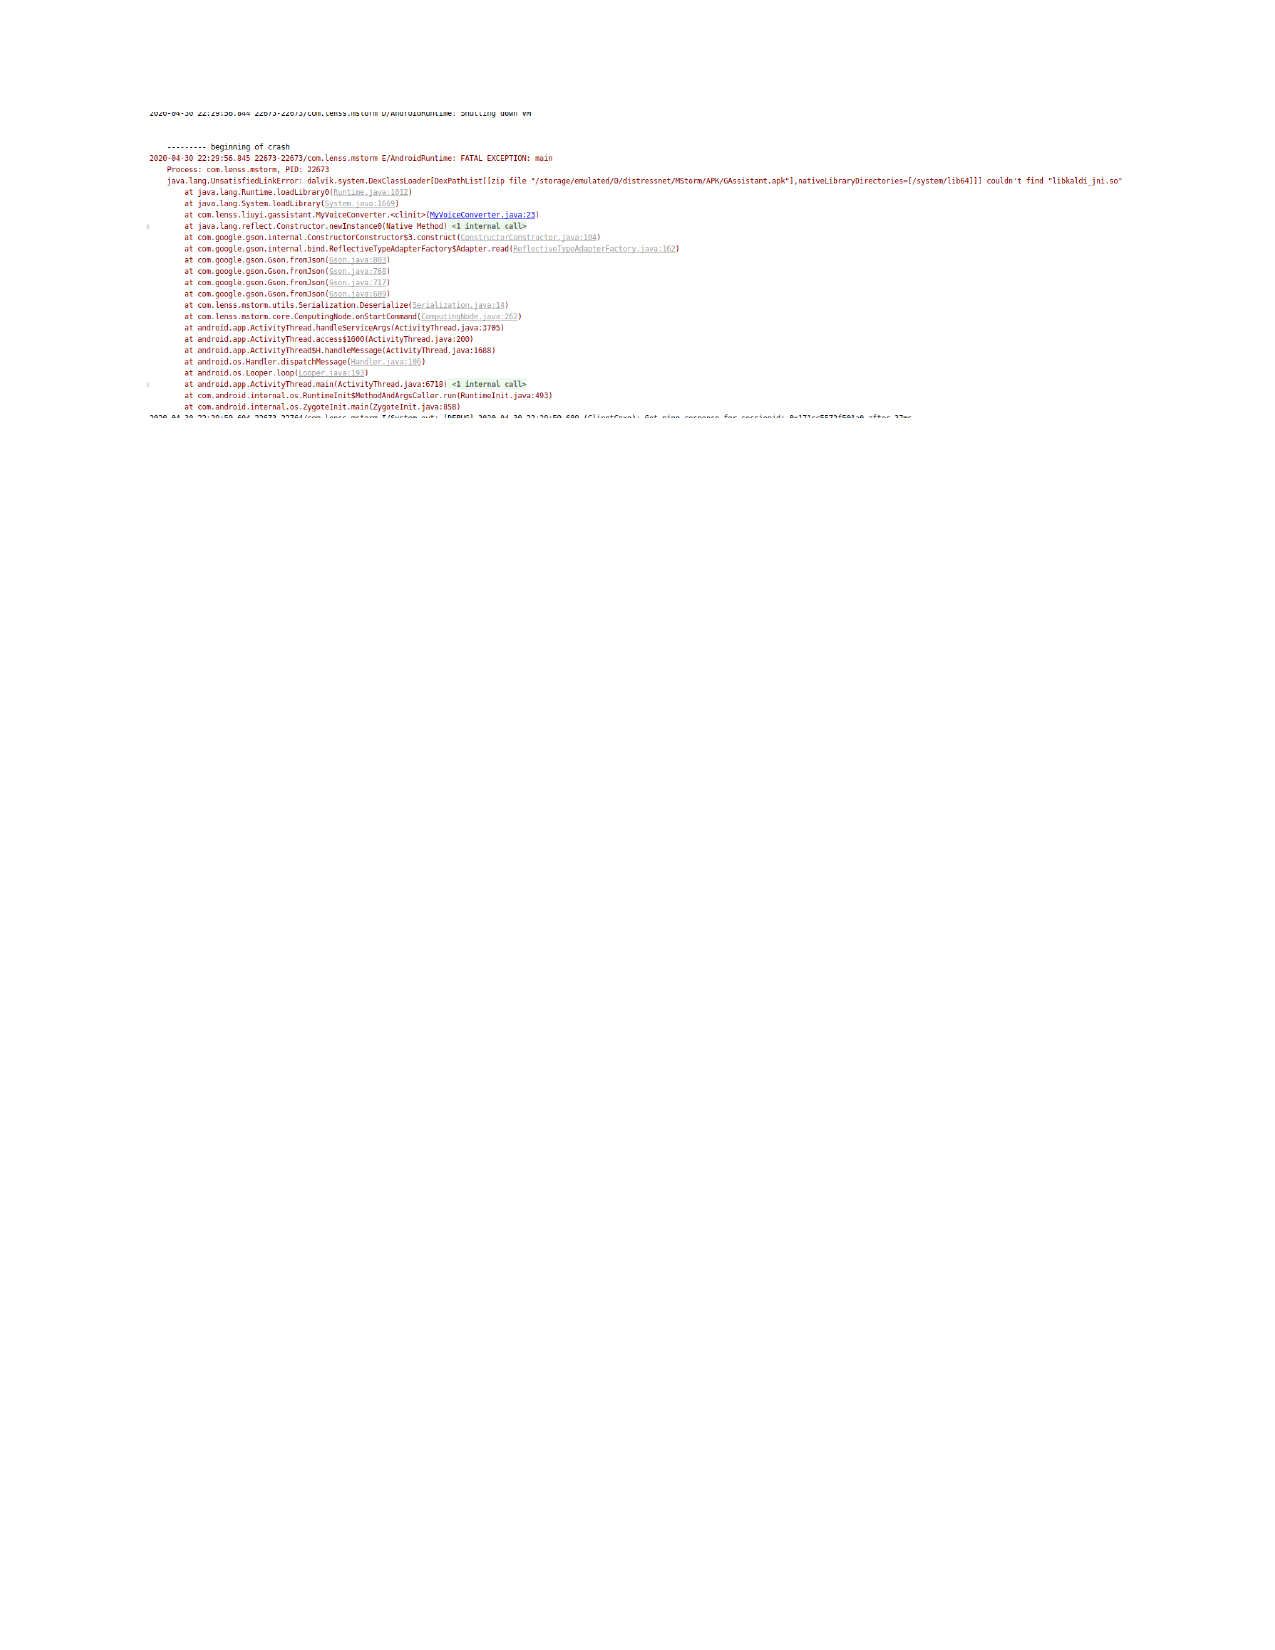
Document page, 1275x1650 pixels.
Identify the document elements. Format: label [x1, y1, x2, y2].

picture [146, 112, 1186, 418]
